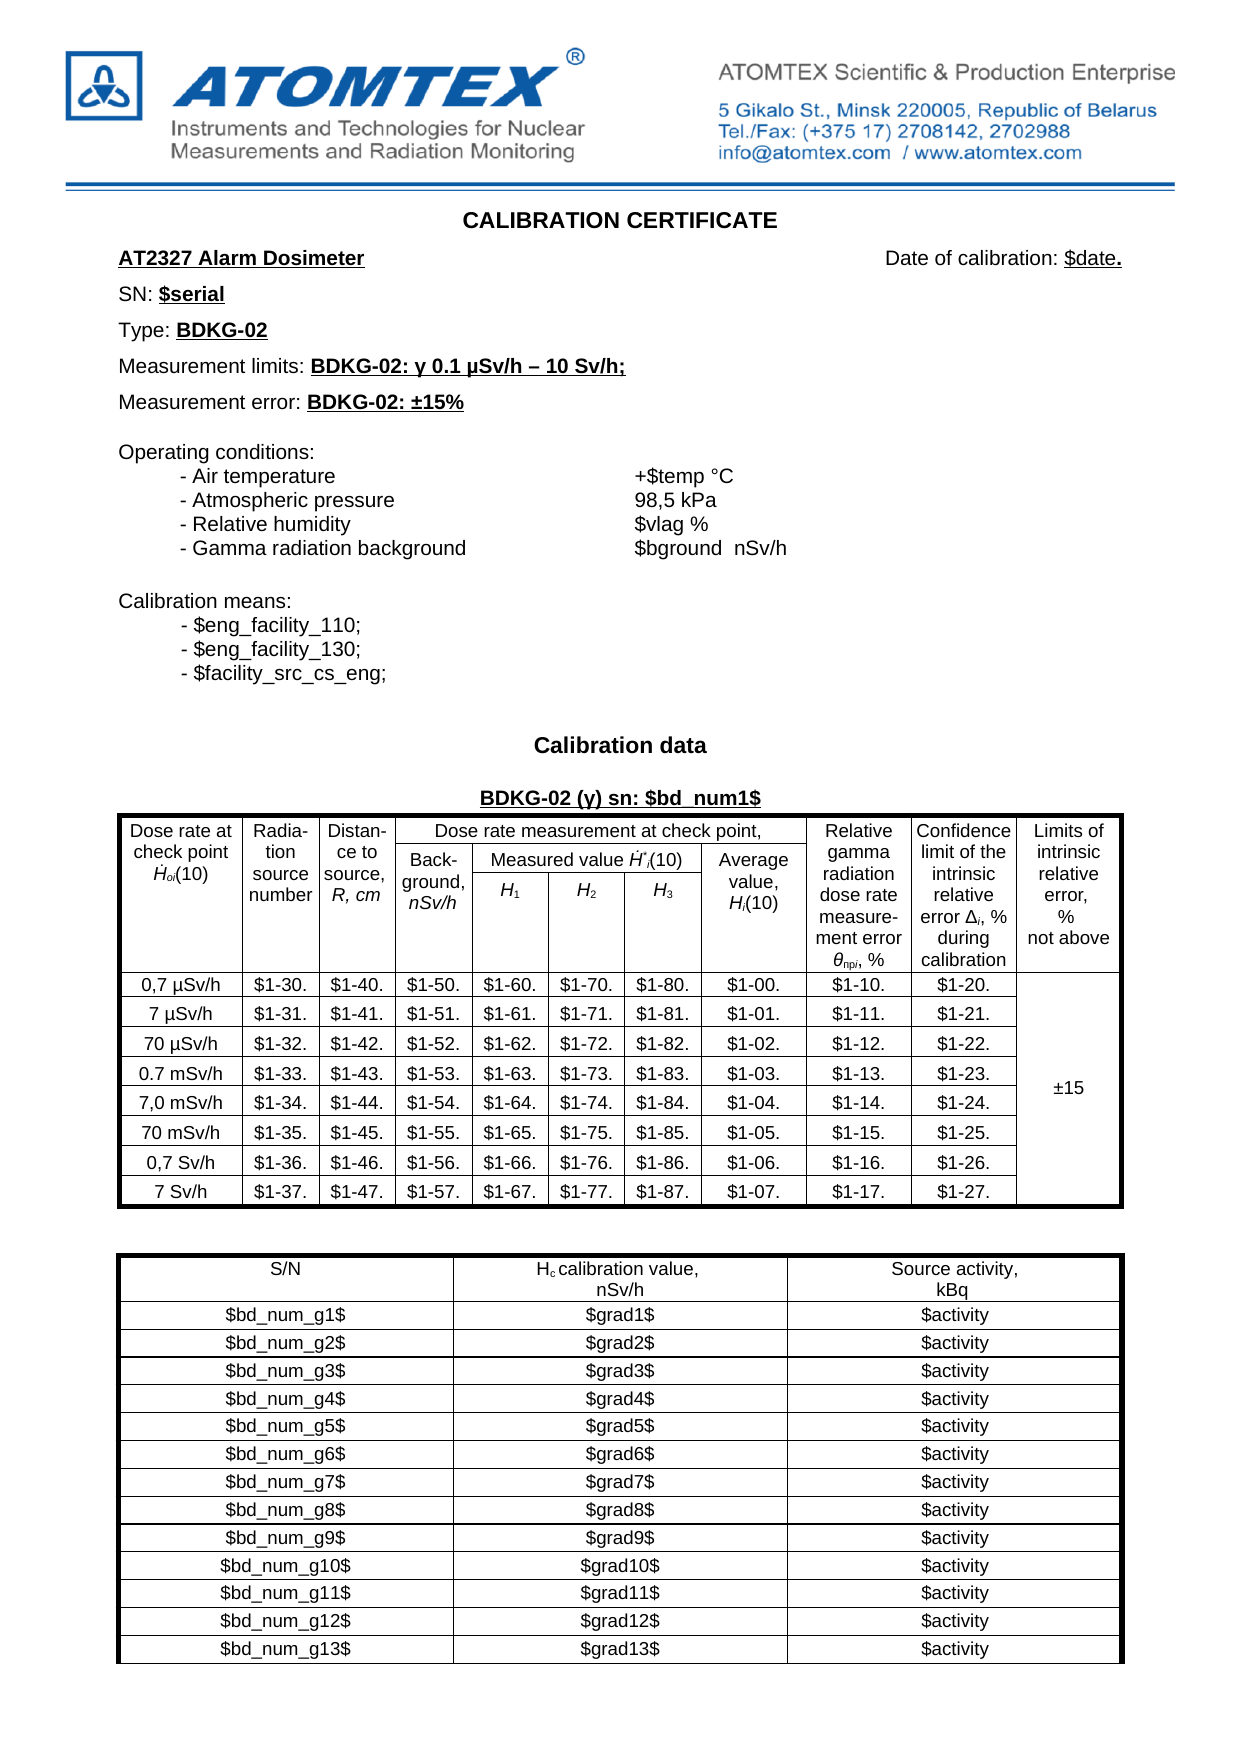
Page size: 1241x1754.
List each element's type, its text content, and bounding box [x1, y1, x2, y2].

table_cell 7,0 mSv/h [122, 1086, 242, 1115]
table_cell $1-75. [549, 1116, 624, 1145]
table_cell $1-16. [807, 1146, 911, 1174]
table_cell $1-33. [243, 1057, 319, 1085]
table_header $activity [788, 1469, 1119, 1496]
table_cell $1-81. [625, 997, 701, 1026]
table_header $activity [788, 1358, 1119, 1384]
table_cell $1-06. [702, 1146, 806, 1174]
table_header $grad6$ [454, 1441, 787, 1468]
table_header $grad10$ [454, 1552, 787, 1579]
table_header $bd_num_g10$ [121, 1552, 453, 1579]
text - Atmospheric pressure 98,5 kPa [179, 488, 1122, 512]
table_cell $1-44. [320, 1086, 395, 1115]
table_cell $1-07. [702, 1176, 806, 1204]
table_cell $1-53. [396, 1057, 472, 1085]
table_cell $1-84. [625, 1086, 701, 1115]
table_cell Confidence limit of the intrinsic relative error Δi, % during calibration [912, 818, 1016, 972]
table_cell $1-87. [625, 1176, 701, 1204]
table_header $bd_num_g13$ [121, 1636, 453, 1662]
table_cell $1-77. [549, 1176, 624, 1204]
table_cell H1 [473, 873, 548, 972]
table_cell $1-63. [473, 1057, 548, 1085]
table_cell $1-32. [243, 1027, 319, 1056]
table_cell 70 µSv/h [122, 1027, 242, 1056]
table_header $activity [788, 1385, 1119, 1412]
table_cell $1-70. [549, 973, 624, 996]
table_cell $1-80. [625, 973, 701, 996]
table_cell $1-65. [473, 1116, 548, 1145]
table_header $bd_num_g2$ [121, 1330, 453, 1356]
table_header $activity [788, 1525, 1119, 1551]
table_cell $1-66. [473, 1146, 548, 1174]
table_cell $1-74. [549, 1086, 624, 1115]
table_cell $1-85. [625, 1116, 701, 1145]
text - $facility_src_cs_eng; [123, 660, 1122, 684]
text - Relative humidity $vlag % [179, 512, 1122, 536]
table_cell $1-03. [702, 1057, 806, 1085]
table_header $bd_num_g9$ [121, 1525, 453, 1551]
table_cell 0,7 Sv/h [122, 1146, 242, 1174]
table_cell $1-83. [625, 1057, 701, 1085]
table_cell $1-64. [473, 1086, 548, 1115]
table_cell $1-34. [243, 1086, 319, 1115]
text - Air temperature +$temp °C [179, 464, 1122, 488]
table_header $grad4$ [454, 1385, 787, 1412]
text SN: $serial [118, 282, 1122, 306]
text Type: BDKG-02 [118, 318, 1122, 342]
table_header $grad1$ [454, 1302, 787, 1329]
table_header $bd_num_g7$ [121, 1469, 453, 1496]
table_header $grad3$ [454, 1358, 787, 1384]
text - $eng_facility_110; [123, 612, 1122, 636]
text - Gamma radiation background $bground nSv/h [179, 536, 1122, 560]
table_cell $1-73. [549, 1057, 624, 1085]
table_cell $1-35. [243, 1116, 319, 1145]
table_cell $1-54. [396, 1086, 472, 1115]
table_cell $1-25. [912, 1116, 1016, 1145]
table_header $activity [788, 1413, 1119, 1440]
text - $eng_facility_130; [123, 636, 1122, 660]
table_cell $1-42. [320, 1027, 395, 1056]
table_header $grad8$ [454, 1497, 787, 1523]
table_cell Limits of intrinsic relative error, % not above [1017, 818, 1119, 972]
table_cell Back-ground, nSv/h [396, 844, 472, 972]
table_cell $1-51. [396, 997, 472, 1026]
table_cell $1-60. [473, 973, 548, 996]
table_cell $1-20. [912, 973, 1016, 996]
table_header $grad13$ [454, 1636, 787, 1662]
text Operating conditions: [118, 440, 1122, 464]
table_cell $1-61. [473, 997, 548, 1026]
table_cell $1-14. [807, 1086, 911, 1115]
table_cell $1-52. [396, 1027, 472, 1056]
table_cell $1-01. [702, 997, 806, 1026]
table_cell 0.7 mSv/h [122, 1057, 242, 1085]
table_cell 70 mSv/h [122, 1116, 242, 1145]
table_cell $1-57. [396, 1176, 472, 1204]
text Calibration means: [118, 588, 1122, 612]
table_header Source activity, kBq [788, 1258, 1119, 1301]
table_header $bd_num_g3$ [121, 1358, 453, 1384]
table_cell $1-86. [625, 1146, 701, 1174]
table_cell Distan-ce to source, R, сm [320, 818, 395, 972]
table_cell $1-26. [912, 1146, 1016, 1174]
table_header $activity [788, 1636, 1119, 1662]
table_header $bd_num_g12$ [121, 1608, 453, 1634]
table_header $activity [788, 1608, 1119, 1634]
table_cell H3 [625, 873, 701, 972]
table_cell $1-71. [549, 997, 624, 1026]
table_cell $1-37. [243, 1176, 319, 1204]
table_header $bd_num_g11$ [121, 1580, 453, 1607]
text AT2327 Alarm Dosimeter Date of calibration: $date. [118, 246, 1122, 270]
table_cell $1-82. [625, 1027, 701, 1056]
table_cell $1-22. [912, 1027, 1016, 1056]
table_cell Average value, Hi(10) [702, 844, 806, 972]
table_cell $1-55. [396, 1116, 472, 1145]
table_cell $1-47. [320, 1176, 395, 1204]
table_header $grad7$ [454, 1469, 787, 1496]
text CALIBRATION CERTIFICATE [118, 208, 1122, 233]
table_cell $1-41. [320, 997, 395, 1026]
table_header $grad12$ [454, 1608, 787, 1634]
table_cell 7 µSv/h [122, 997, 242, 1026]
table_cell $1-72. [549, 1027, 624, 1056]
table_cell 7 Sv/h [122, 1176, 242, 1204]
table_cell $1-13. [807, 1057, 911, 1085]
table_cell $1-05. [702, 1116, 806, 1145]
text Measurement limits: BDKG-02: γ 0.1 µSv/h – 10 Sv/h; [118, 354, 1122, 378]
table_cell $1-04. [702, 1086, 806, 1115]
table_header $activity [788, 1552, 1119, 1579]
table_cell $1-10. [807, 973, 911, 996]
table_header $activity [788, 1302, 1119, 1329]
table_cell $1-00. [702, 973, 806, 996]
table_cell $1-43. [320, 1057, 395, 1085]
table_header $bd_num_g5$ [121, 1413, 453, 1440]
table_header $bd_num_g8$ [121, 1497, 453, 1523]
table_cell $1-67. [473, 1176, 548, 1204]
table_header Нс calibration value, nSv/h [454, 1258, 787, 1301]
table_cell $1-21. [912, 997, 1016, 1026]
table_cell $1-12. [807, 1027, 911, 1056]
table_cell Relative gamma radiation dose rate measure-ment error θпрi, % [807, 818, 911, 972]
table_cell Dose rate measurement at check point, [396, 818, 806, 842]
table_cell $1-50. [396, 973, 472, 996]
table_cell $1-36. [243, 1146, 319, 1174]
table_cell $1-31. [243, 997, 319, 1026]
text Calibration data [118, 732, 1122, 759]
table_cell 0,7 µSv/h [122, 973, 242, 996]
table_cell $1-15. [807, 1116, 911, 1145]
table_cell $1-45. [320, 1116, 395, 1145]
table_cell H2 [549, 873, 624, 972]
table_header S/N [121, 1258, 453, 1301]
table_header $bd_num_g6$ [121, 1441, 453, 1468]
table_cell ±15 [1017, 973, 1119, 1204]
table_header $activity [788, 1580, 1119, 1607]
table_header $bd_num_g4$ [121, 1385, 453, 1412]
table_header $grad2$ [454, 1330, 787, 1356]
table_cell $1-76. [549, 1146, 624, 1174]
text Measurement error: BDKG-02: ±15% [118, 390, 1122, 414]
table_cell Radia-tion source number [243, 818, 319, 972]
table_cell Dose rate at check point Ḣoi(10) [122, 818, 242, 972]
table_header $bd_num_g1$ [121, 1302, 453, 1329]
table_cell Measured value Ḣ*i(10) [473, 844, 701, 872]
table_cell $1-17. [807, 1176, 911, 1204]
table_header $grad5$ [454, 1413, 787, 1440]
table_cell $1-23. [912, 1057, 1016, 1085]
table_cell $1-56. [396, 1146, 472, 1174]
table_cell $1-27. [912, 1176, 1016, 1204]
table_header BDKG-02 (γ) sn: $bd_num1$ [119, 783, 1121, 813]
table_header $grad11$ [454, 1580, 787, 1607]
table_cell $1-11. [807, 997, 911, 1026]
table_header $activity [788, 1441, 1119, 1468]
table_cell $1-62. [473, 1027, 548, 1056]
table_cell $1-40. [320, 973, 395, 996]
table_cell $1-46. [320, 1146, 395, 1174]
table_header $activity [788, 1497, 1119, 1523]
table_header $activity [788, 1330, 1119, 1356]
table_cell $1-02. [702, 1027, 806, 1056]
table_cell $1-30. [243, 973, 319, 996]
table_header $grad9$ [454, 1525, 787, 1551]
table_cell $1-24. [912, 1086, 1016, 1115]
